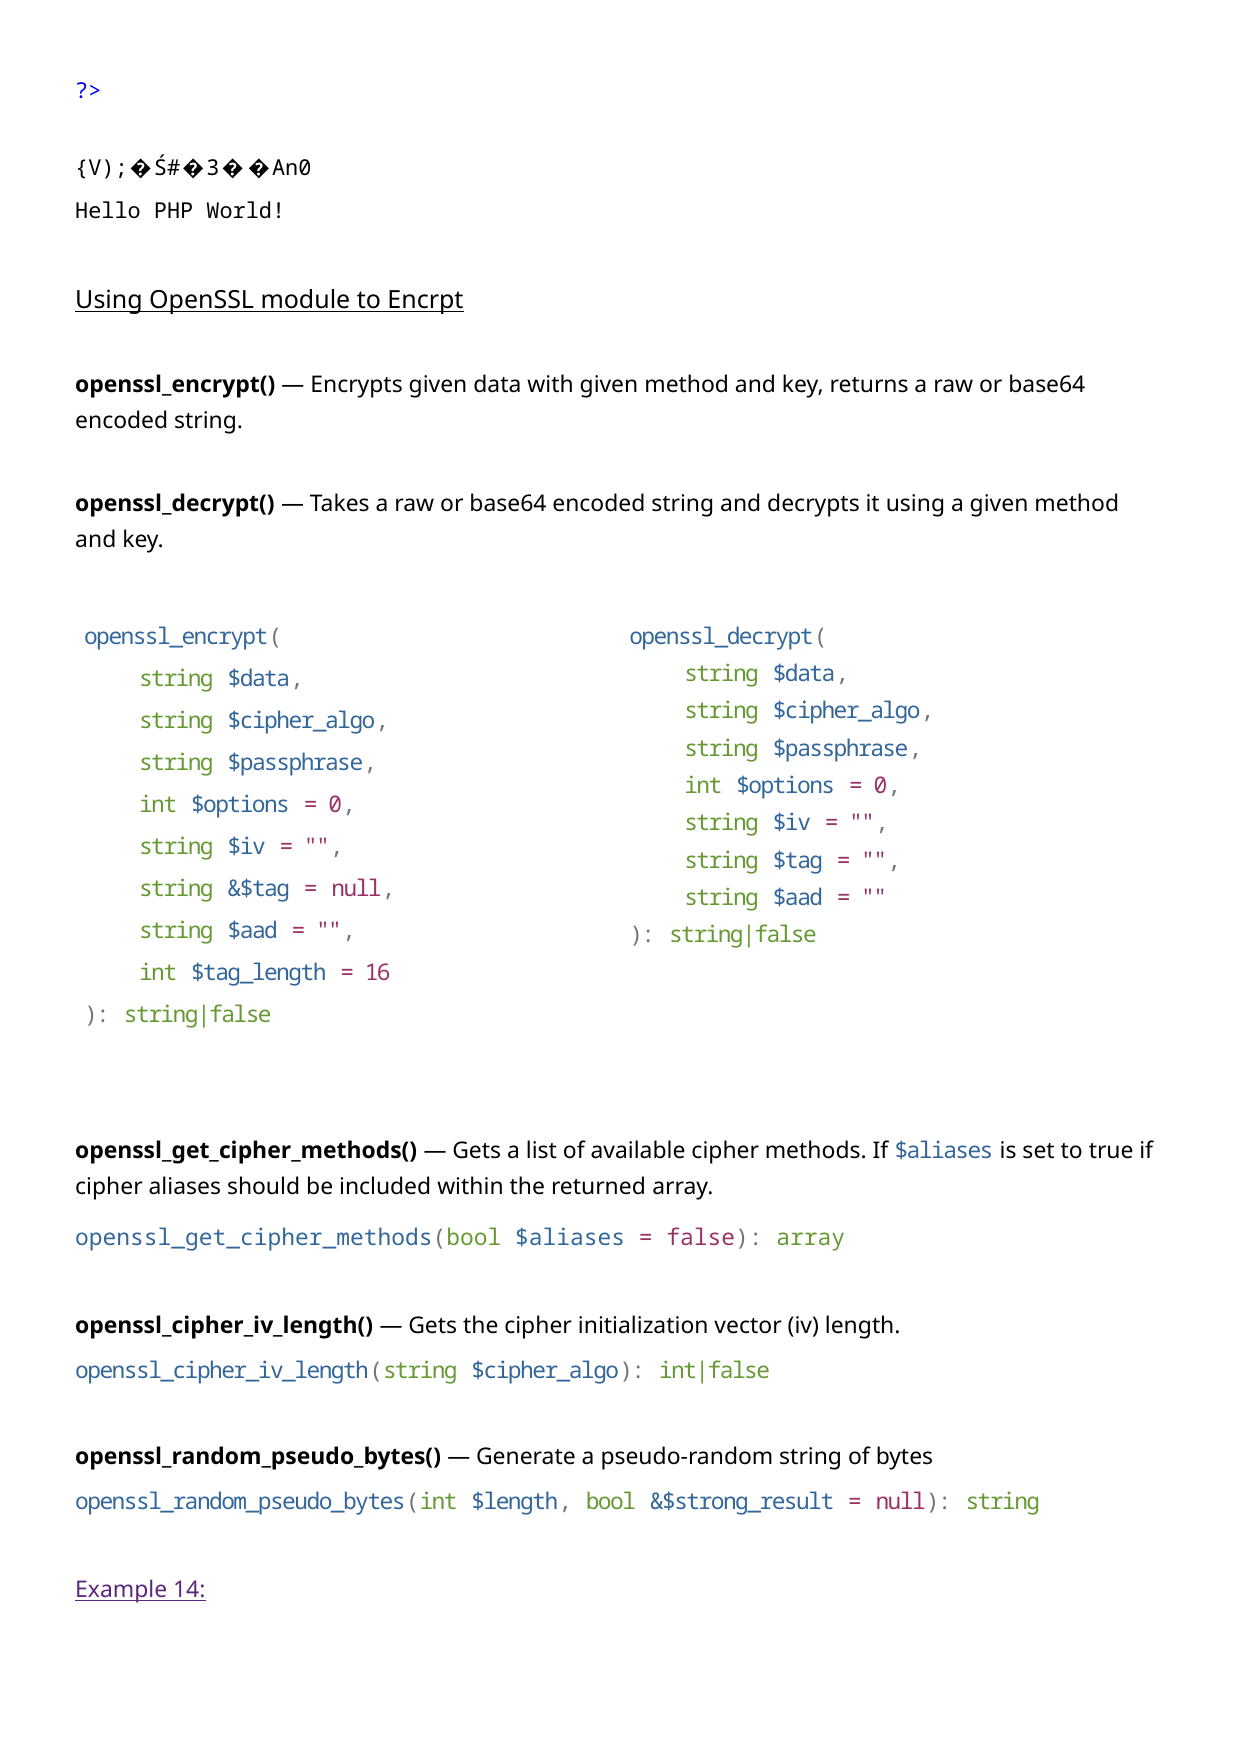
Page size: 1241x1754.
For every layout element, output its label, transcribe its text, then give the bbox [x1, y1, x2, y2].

text openssl_cipher_iv_length(string $cipher_algo): int|false [75, 1354, 1166, 1385]
text ?> [75, 75, 1166, 105]
text openssl_random_pseudo_bytes(int $length, bool &$strong_result = null): string [75, 1485, 1166, 1516]
text Using OpenSSL module to Encrpt [75, 282, 1166, 316]
text Example 14: [75, 1573, 1166, 1604]
text openssl_encrypt() — Encrypts given data with given method and key, returns a raw or base64 encoded string. [75, 368, 1166, 435]
text openssl_random_pseudo_bytes() — Generate a pseudo-random string of bytes [75, 1440, 1166, 1471]
table_header openssl_encrypt( string $data, string $cipher_algo, string $passphrase, int $options = 0, string $iv = "", string &$tag = null, string $aad = "", int $tag_length = 16 ): string|false [75, 611, 620, 1048]
table_header openssl_decrypt( string $data, string $cipher_algo, string $passphrase, int $options = 0, string $iv = "", string $tag = "", string $aad = "" ): string|false [620, 611, 1166, 1048]
text openssl_get_cipher_methods() — Gets a list of available cipher methods. If $aliases is set to true if cipher aliases should be included within the returned array. [75, 1134, 1166, 1201]
text {V);�Ś#�3��An0 [75, 152, 1166, 182]
text openssl_get_cipher_methods(bool $aliases = false): array [75, 1221, 1166, 1252]
text openssl_decrypt() — Takes a raw or base64 encoded string and decrypts it using a given method and key. [75, 487, 1166, 554]
text openssl_cipher_iv_length() — Gets the cipher initialization vector (iv) length. [75, 1309, 1166, 1340]
text Hello PHP World! [75, 195, 1166, 225]
